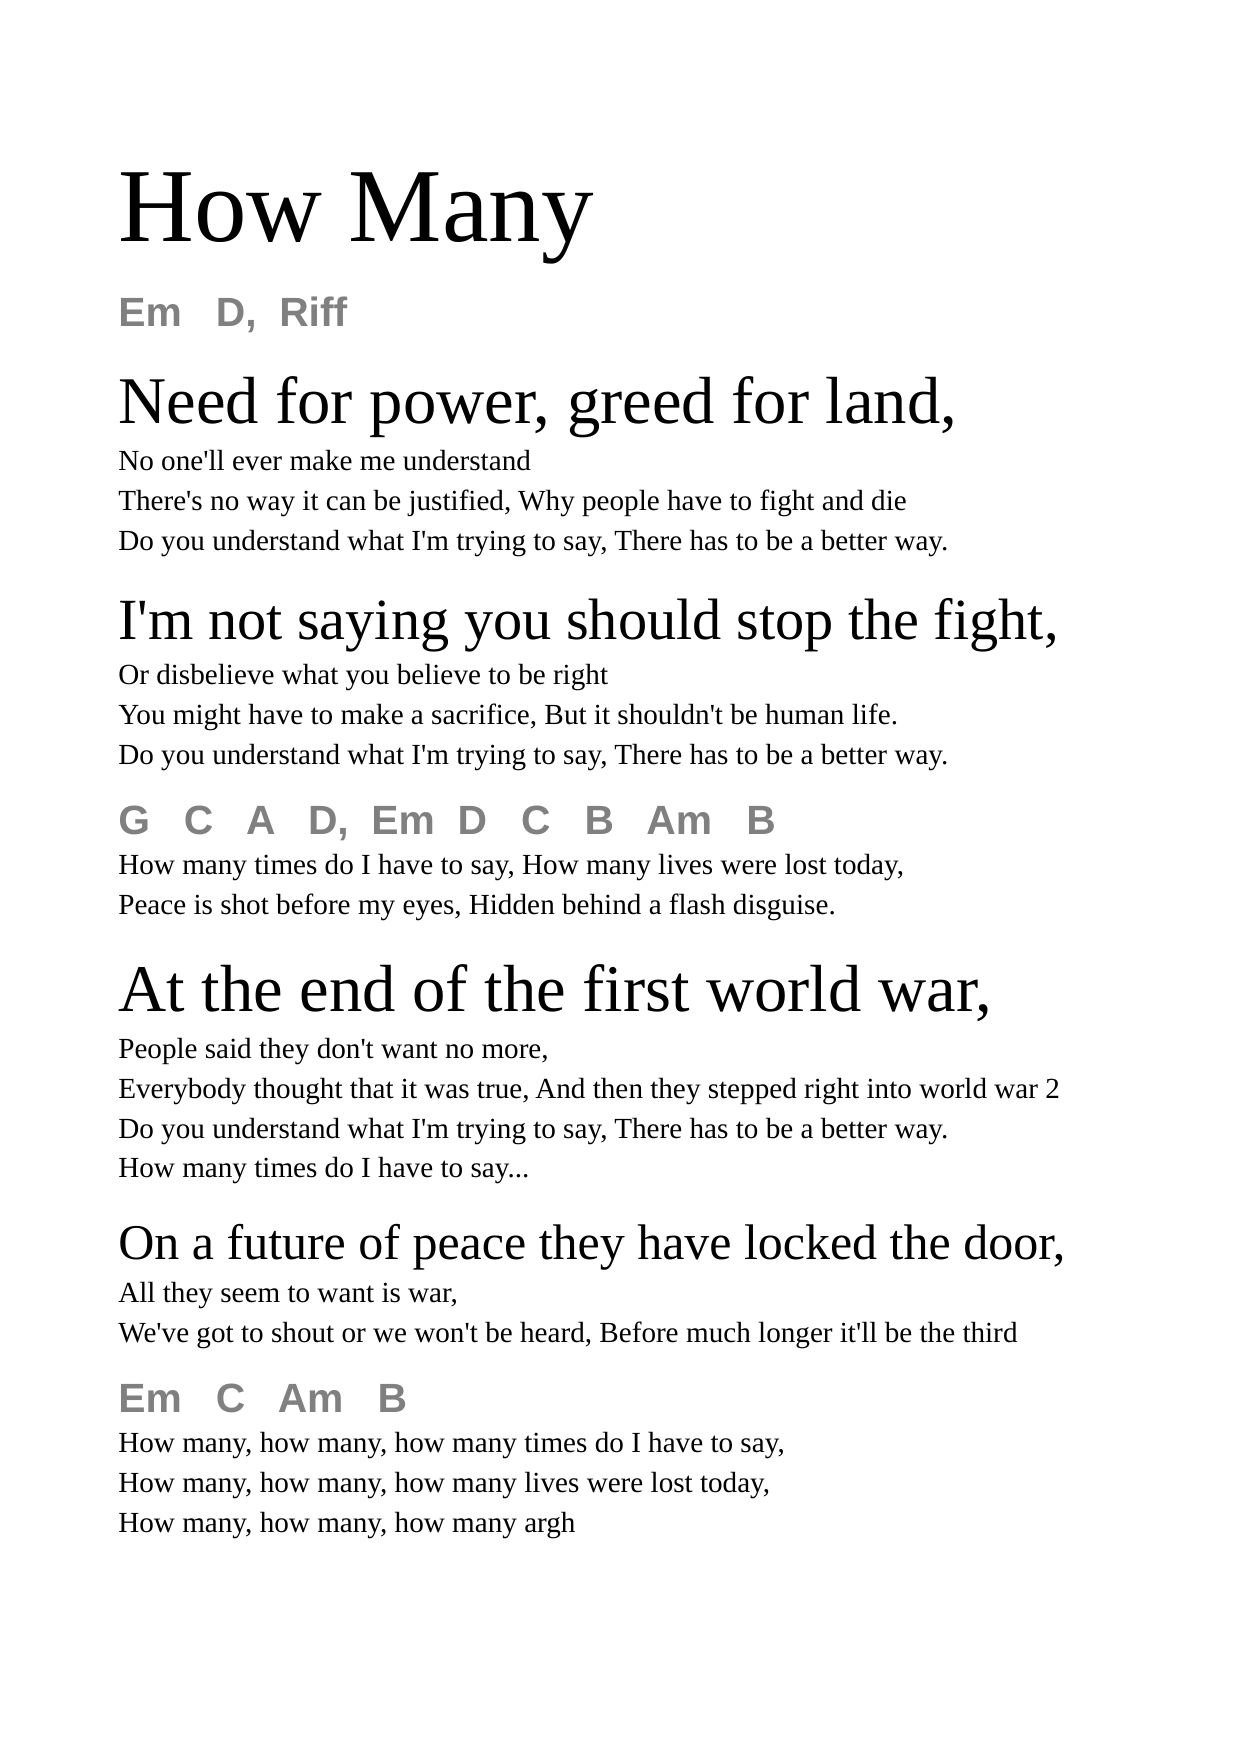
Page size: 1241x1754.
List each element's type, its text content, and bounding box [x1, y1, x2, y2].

text Peace is shot before my eyes, Hidden behind a flash disguise. [118, 894, 1122, 920]
subtitle How Many [118, 143, 1122, 264]
text Do you understand what I'm trying to say, There has to be a better way. [118, 1118, 1122, 1143]
text No one'll ever make me understand [118, 451, 1122, 476]
subtitle Em C Am B [118, 1374, 1122, 1421]
subtitle At the end of the first world war, [118, 949, 1122, 1026]
text How many, how many, how many argh [118, 1512, 1122, 1538]
text How many times do I have to say... [118, 1158, 1122, 1183]
text Everybody thought that it was true, And then they stepped right into world war 2 [118, 1078, 1122, 1103]
text There's no way it can be justified, Why people have to fight and die [118, 491, 1122, 516]
subtitle G C A D, Em D C B Am B [118, 796, 1122, 843]
subtitle Em D, Riff [118, 288, 1122, 335]
text We've got to shout or we won't be heard, Before much longer it'll be the third [118, 1322, 1122, 1347]
text All they seem to want is war, [118, 1282, 1122, 1307]
text People said they don't want no more, [118, 1038, 1122, 1063]
text How many, how many, how many lives were lost today, [118, 1473, 1122, 1498]
text You might have to make a sacrifice, But it shouldn't be human life. [118, 704, 1122, 729]
subtitle On a future of peace they have locked the door, [118, 1212, 1122, 1270]
text Do you understand what I'm trying to say, There has to be a better way. [118, 744, 1122, 769]
subtitle Need for power, greed for land, [118, 361, 1122, 438]
text How many, how many, how many times do I have to say, [118, 1433, 1122, 1458]
text How many times do I have to say, How many lives were lost today, [118, 855, 1122, 880]
text Do you understand what I'm trying to say, There has to be a better way. [118, 530, 1122, 556]
subtitle I'm not saying you should stop the fight, [118, 585, 1122, 652]
text Or disbelieve what you believe to be right [118, 664, 1122, 689]
